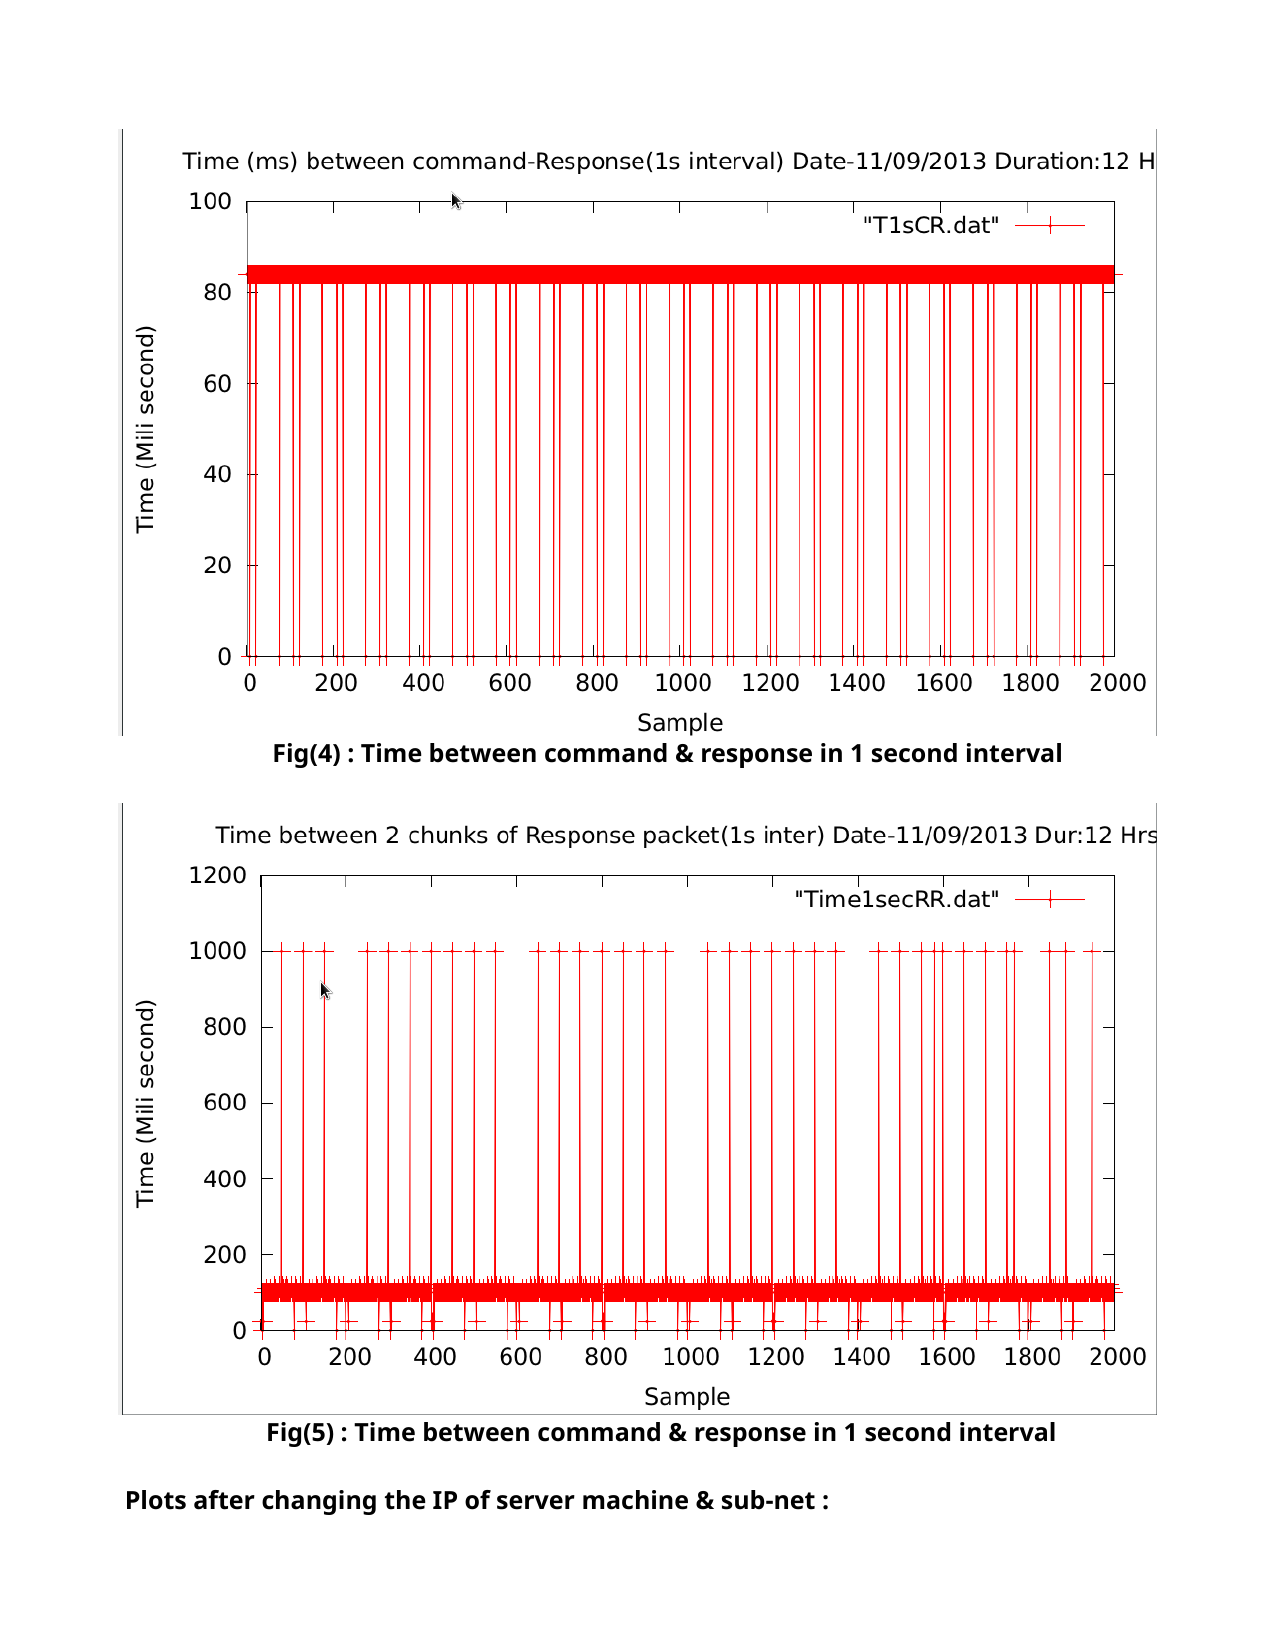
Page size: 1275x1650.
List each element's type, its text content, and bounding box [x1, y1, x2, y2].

text Fig(4) : Time between command & response in 1 second interval [118, 736, 1157, 769]
picture [118, 803, 1157, 1415]
text Plots after changing the IP of server machine & sub-net : [118, 1483, 1157, 1517]
text [118, 118, 1157, 129]
picture [118, 129, 1157, 736]
text Fig(5) : Time between command & response in 1 second interval [118, 1415, 1157, 1449]
